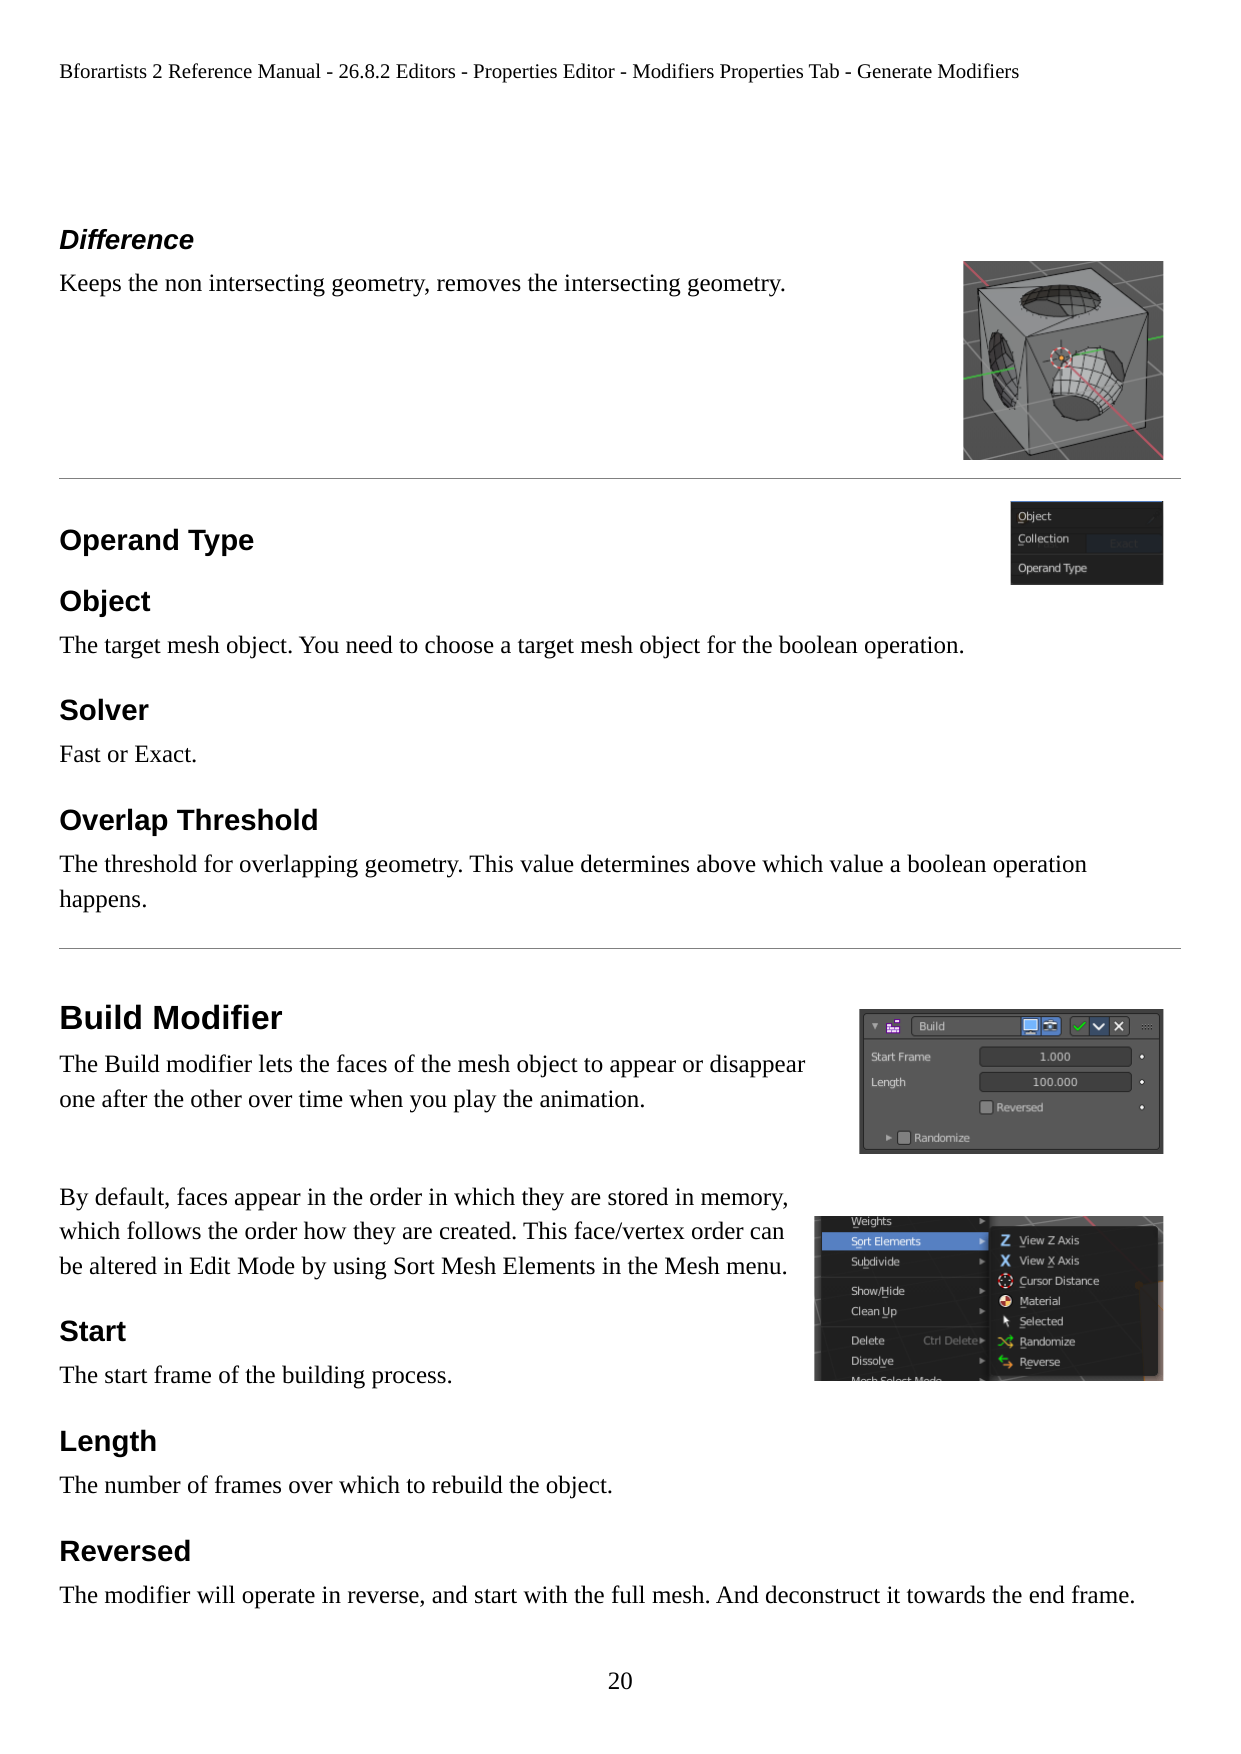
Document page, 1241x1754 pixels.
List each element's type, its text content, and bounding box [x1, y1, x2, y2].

text Keeps the non intersecting geometry, removes the intersecting geometry. [59, 268, 963, 296]
subtitle Reversed [59, 1534, 1181, 1568]
subtitle Length [59, 1424, 1181, 1458]
picture [1010, 501, 1164, 585]
subtitle Overlap Threshold [59, 803, 1181, 837]
subtitle Solver [59, 693, 1181, 727]
text By default, faces appear in the order in which they are stored in memory, which follows the order how they are created. This face/vertex order can be altered in Edit Mode by using Sort Mesh Elements in the Mesh menu. [59, 1182, 1181, 1279]
text The target mesh object. You need to choose a target mesh object for the boolean operation. [59, 630, 1181, 658]
text The modifier will operate in reverse, and start with the full mesh. And deconstruct it towards the end frame. [59, 1580, 1181, 1609]
text The Build modifier lets the faces of the mesh object to appear or disappear one after the other over time when you play the animation. [59, 1049, 859, 1112]
subtitle Build Modifier [59, 998, 1181, 1037]
text The number of frames over which to rebuild the object. [59, 1471, 1181, 1499]
picture [859, 1009, 1164, 1154]
subtitle Object [59, 583, 1181, 617]
picture [814, 1216, 1164, 1381]
picture [963, 261, 1164, 460]
text The start frame of the building process. [59, 1361, 1181, 1389]
subtitle [1164, 1314, 1181, 1348]
subtitle [1164, 523, 1181, 556]
subtitle Start [59, 1314, 814, 1348]
text The threshold for overlapping geometry. This value determines above which value a boolean operation happens. [59, 849, 1181, 913]
text Fast or Exact. [59, 739, 1181, 768]
subtitle Difference [59, 223, 1181, 255]
subtitle Operand Type [59, 523, 1010, 556]
